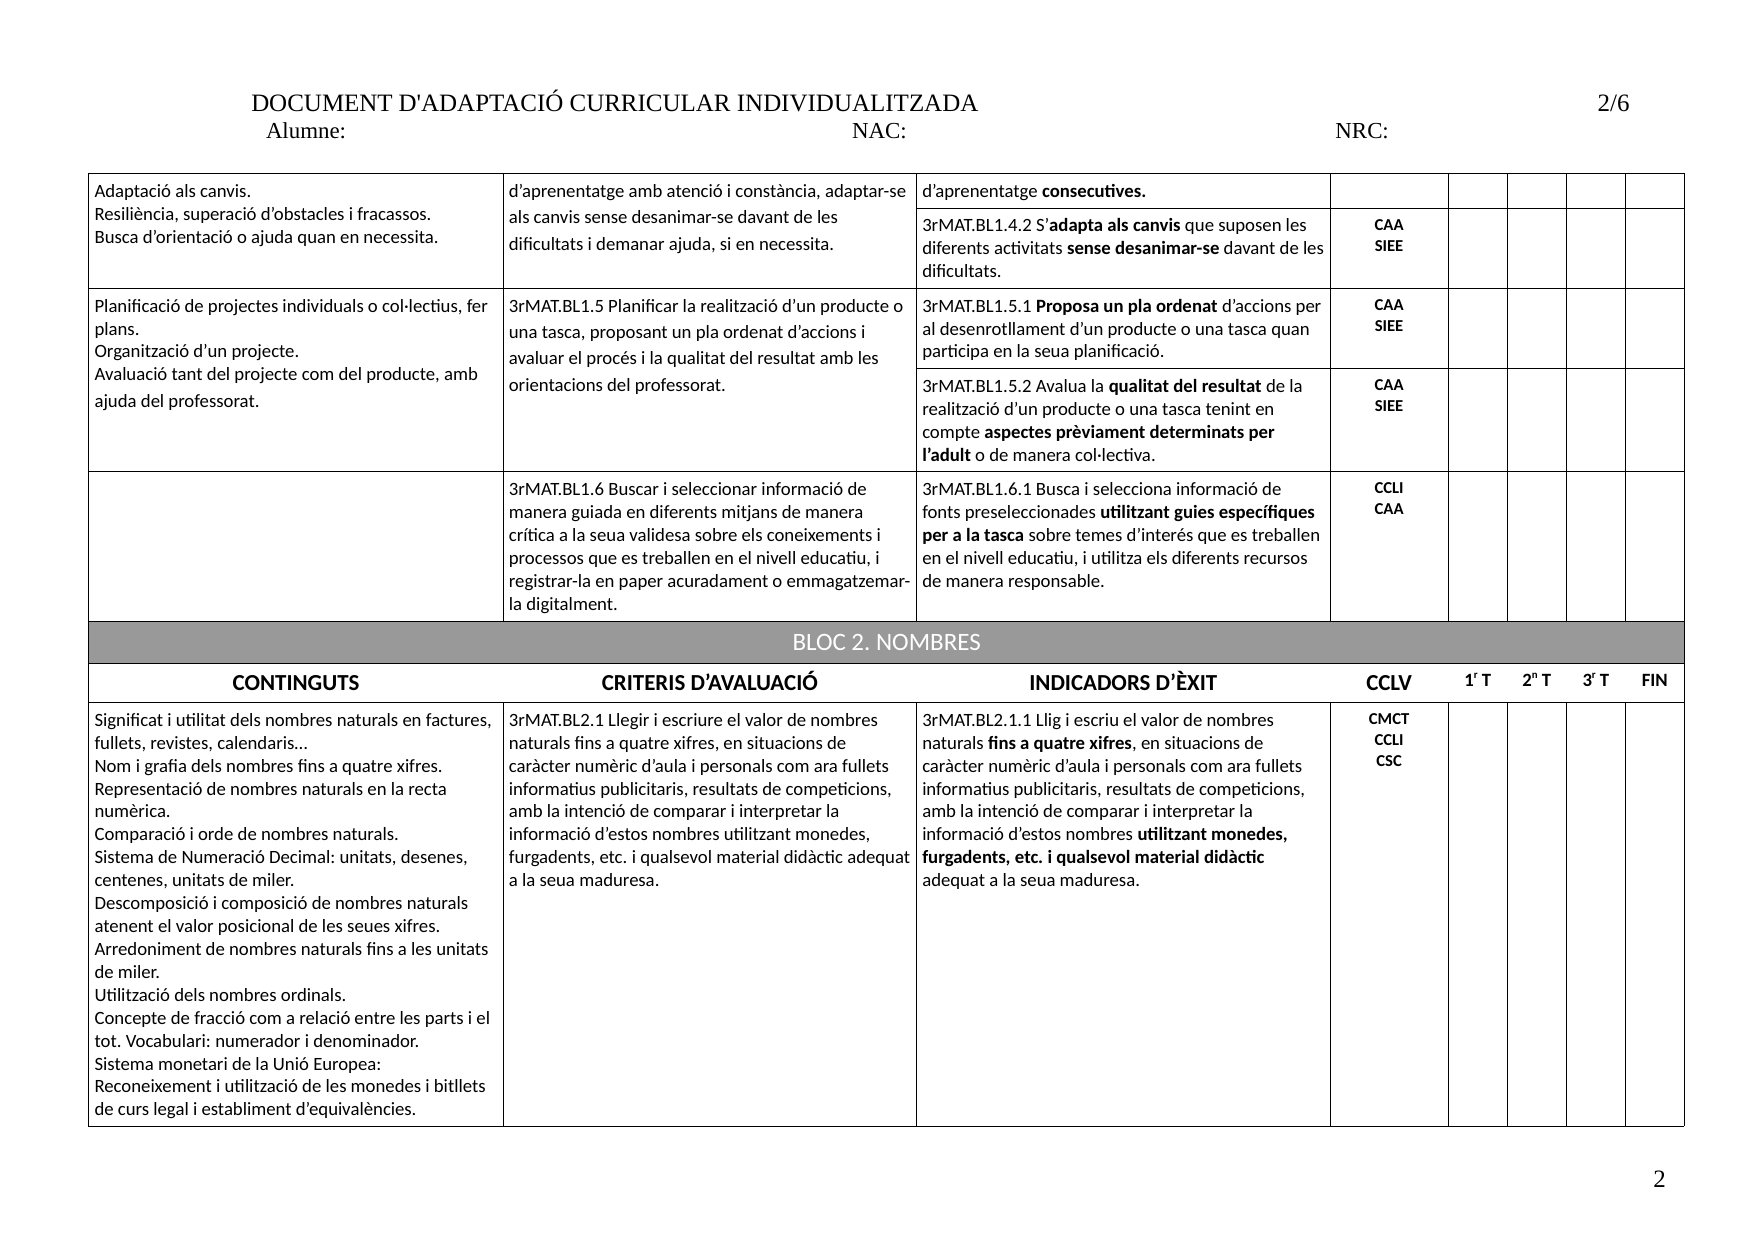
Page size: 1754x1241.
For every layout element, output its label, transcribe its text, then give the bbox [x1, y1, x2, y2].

table_cell 3rMAT.BL2.1 Llegir i escriure el valor de nombres naturals fins a quatre xifres, en situacions de caràcter numèric d’aula i personals com ara fullets informatius publicitaris, resultats de competicions, amb la intenció de comparar i interpretar la informació d’estos nombres utilitzant monedes, furgadents, etc. i qualsevol material didàctic adequat a la seua maduresa. [504, 703, 916, 1126]
table_cell 3rMAT.BL1.5 Planificar la realització d’un producte o una tasca, proposant un pla ordenat d’accions i avaluar el procés i la qualitat del resultat amb les orientacions del professorat. [504, 289, 916, 471]
table_cell Adaptació als canvis. Resiliència, superació d’obstacles i fracassos. Busca d’orientació o ajuda quan en necessita. [89, 174, 503, 288]
table_cell INDICADORS D’ÈXIT [916, 664, 1330, 702]
table_cell CCLV [1330, 664, 1448, 702]
table_cell [1567, 289, 1625, 368]
table_cell 3rMAT.BL1.4.2 S’adapta als canvis que suposen les diferents activitats sense desanimar-se davant de les dificultats. [917, 209, 1330, 288]
table_cell [1508, 289, 1566, 368]
table_cell [1508, 174, 1566, 208]
table_cell [1508, 472, 1566, 621]
table_cell CRITERIS D’AVALUACIÓ [503, 664, 916, 702]
table_cell [1508, 703, 1566, 1126]
table_cell 3rMAT.BL1.5.1 Proposa un pla ordenat d’accions per al desenrotllament d’un producte o una tasca quan participa en la seua planificació. [917, 289, 1330, 368]
table_cell [1331, 174, 1448, 208]
table_cell [1567, 174, 1625, 208]
table_cell [1449, 174, 1507, 208]
table_cell 3r T [1566, 664, 1625, 702]
table_cell [1567, 369, 1625, 471]
table_cell 3rMAT.BL1.6.1 Busca i selecciona informació de fonts preseleccionades utilitzant guies específiques per a la tasca sobre temes d’interés que es treballen en el nivell educatiu, i utilitza els diferents recursos de manera responsable. [917, 472, 1330, 621]
table_cell Planificació de projectes individuals o col·lectius, fer plans. Organització d’un projecte. Avaluació tant del projecte com del producte, amb ajuda del professorat. [89, 289, 503, 471]
table_cell [1449, 369, 1507, 471]
table_cell CAA SIEE [1331, 209, 1448, 288]
table_cell [1567, 703, 1625, 1126]
table_cell [1449, 472, 1507, 621]
table_cell [1449, 209, 1507, 288]
table_cell [1449, 703, 1507, 1126]
table_cell [1567, 209, 1625, 288]
table_cell [1508, 369, 1566, 471]
table_cell d’aprenentatge amb atenció i constància, adaptar-se als canvis sense desanimar-se davant de les dificultats i demanar ajuda, si en necessita. [504, 174, 916, 288]
table_cell [1626, 703, 1684, 1126]
table_cell [1626, 209, 1684, 288]
table_cell [1626, 174, 1684, 208]
table_cell [1508, 209, 1566, 288]
table_cell [1626, 369, 1684, 471]
table_cell 2n T [1507, 664, 1566, 702]
table_cell CMCT CCLI CSC [1331, 703, 1448, 1126]
table_cell [1567, 472, 1625, 621]
table_cell [89, 472, 503, 621]
table_cell 1r T [1448, 664, 1507, 702]
table_cell CAA SIEE [1331, 289, 1448, 368]
table_cell FIN [1625, 664, 1684, 702]
table_cell Significat i utilitat dels nombres naturals en factures, fullets, revistes, calendaris… Nom i grafia dels nombres fins a quatre xifres. Representació de nombres naturals en la recta numèrica. Comparació i orde de nombres naturals. Sistema de Numeració Decimal: unitats, desenes, centenes, unitats de miler. Descomposició i composició de nombres naturals atenent el valor posicional de les seues xifres. Arredoniment de nombres naturals fins a les unitats de miler. Utilització dels nombres ordinals. Concepte de fracció com a relació entre les parts i el tot. Vocabulari: numerador i denominador. Sistema monetari de la Unió Europea: Reconeixement i utilització de les monedes i bitllets de curs legal i establiment d’equivalències. [89, 703, 503, 1126]
table_cell 3rMAT.BL1.5.2 Avalua la qualitat del resultat de la realització d’un producte o una tasca tenint en compte aspectes prèviament determinats per l’adult o de manera col·lectiva. [917, 369, 1330, 471]
table_cell 3rMAT.BL1.6 Buscar i seleccionar informació de manera guiada en diferents mitjans de manera crítica a la seua validesa sobre els coneixements i processos que es treballen en el nivell educatiu, i registrar-la en paper acuradament o emmagatzemar-la digitalment. [504, 472, 916, 621]
table_cell CCLI CAA [1331, 472, 1448, 621]
table_cell [1449, 289, 1507, 368]
table_cell CONTINGUTS [89, 664, 503, 702]
table_cell 3rMAT.BL2.1.1 Llig i escriu el valor de nombres naturals fins a quatre xifres, en situacions de caràcter numèric d’aula i personals com ara fullets informatius publicitaris, resultats de competicions, amb la intenció de comparar i interpretar la informació d’estos nombres utilitzant monedes, furgadents, etc. i qualsevol material didàctic adequat a la seua maduresa. [917, 703, 1330, 1126]
table_cell [1626, 472, 1684, 621]
table_cell CAA SIEE [1331, 369, 1448, 471]
table_cell BLOC 2. NOMBRES [89, 622, 1684, 663]
table_cell d’aprenentatge consecutives. [917, 174, 1330, 208]
table_cell [1626, 289, 1684, 368]
